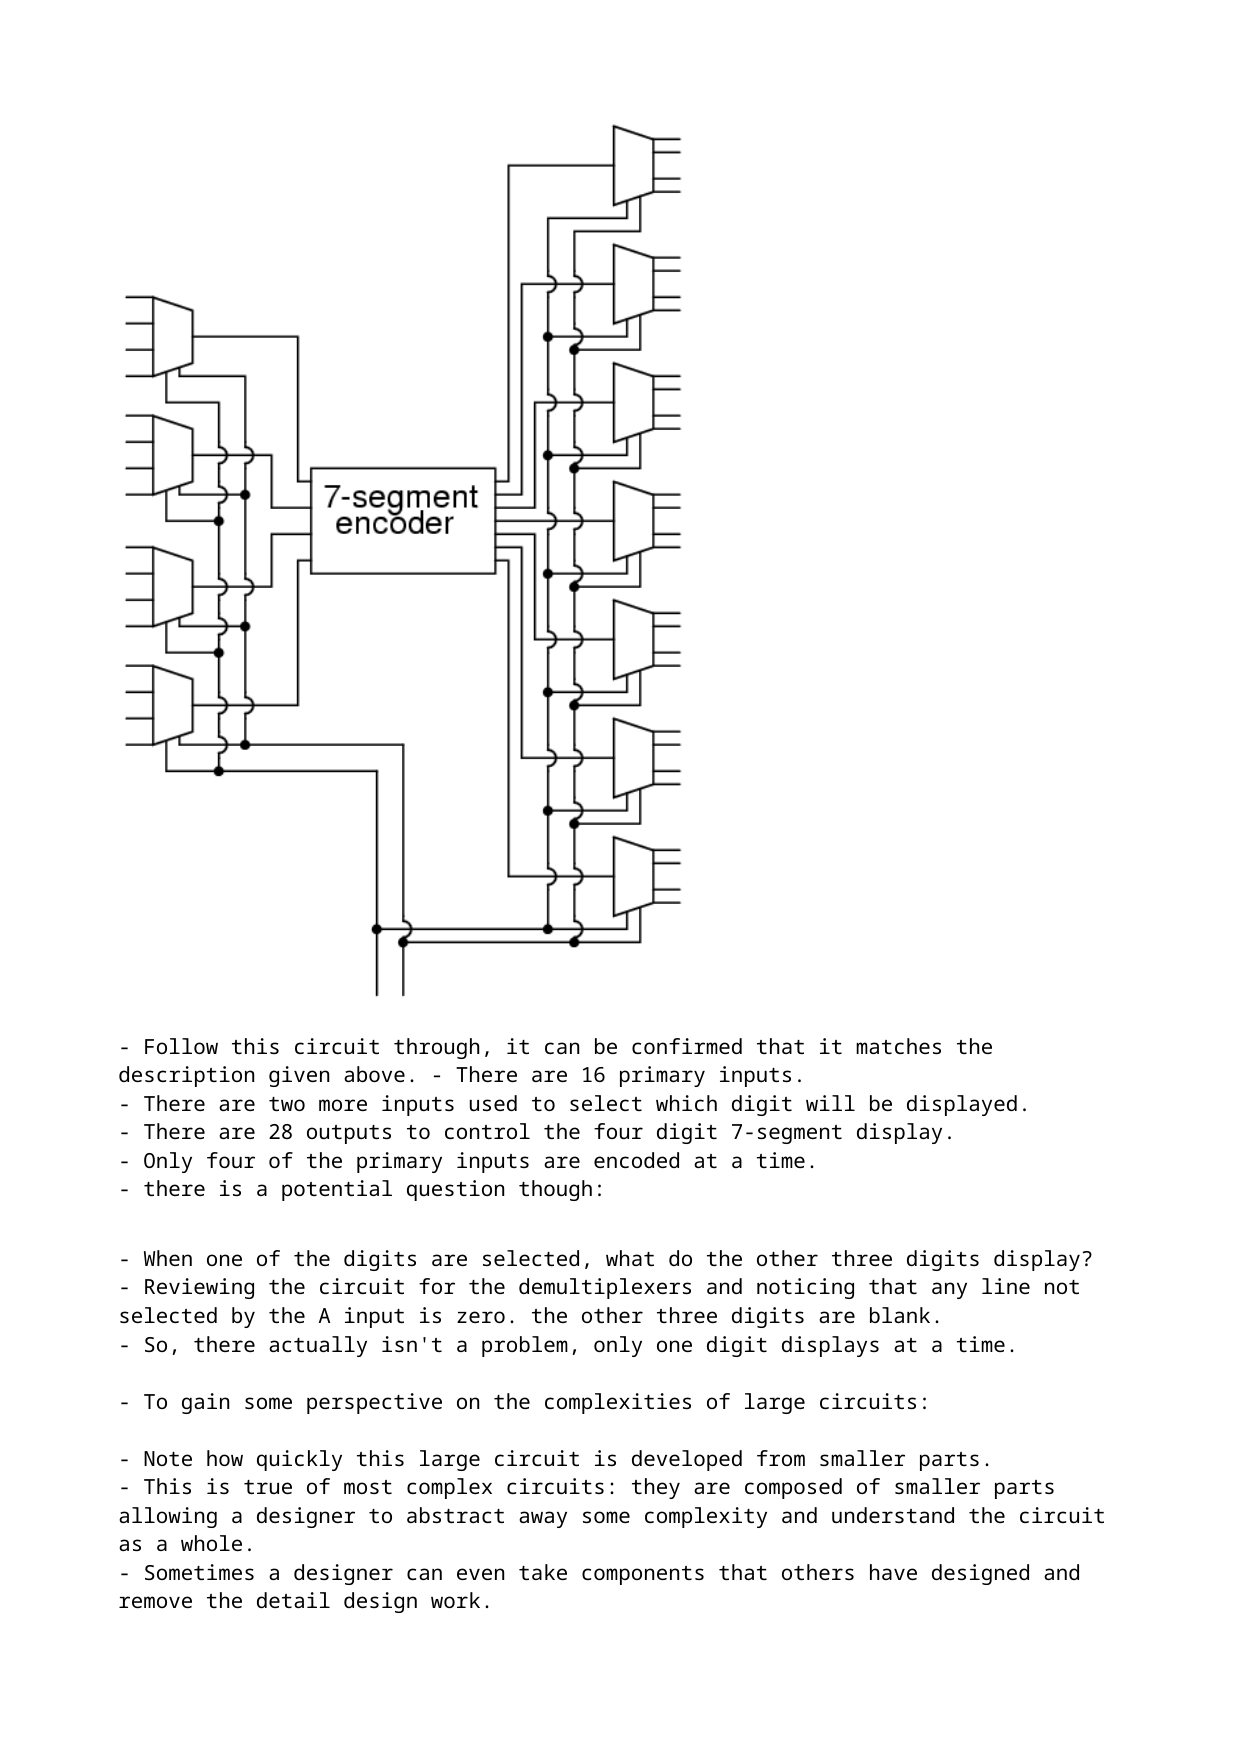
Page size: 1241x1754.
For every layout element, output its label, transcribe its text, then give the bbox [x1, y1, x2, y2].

text - Note how quickly this large circuit is developed from smaller parts. [118, 1444, 1122, 1472]
text - There are two more inputs used to select which digit will be displayed. [118, 1089, 1122, 1117]
text - This is true of most complex circuits: they are composed of smaller parts allowing a designer to abstract away some complexity and understand the circuit as a whole. [118, 1472, 1122, 1558]
text - Follow this circuit through, it can be confirmed that it matches the description given above. - There are 16 primary inputs. [118, 1032, 1122, 1089]
text - Sometimes a designer can even take components that others have designed and remove the detail design work. [118, 1558, 1122, 1614]
text - When one of the digits are selected, what do the other three digits display? [118, 1244, 1122, 1272]
text - Only four of the primary inputs are encoded at a time. [118, 1146, 1122, 1174]
text - So, there actually isn't a problem, only one digit displays at a time. [118, 1330, 1122, 1358]
text - Reviewing the circuit for the demultiplexers and noticing that any line not selected by the A input is zero. the other three digits are blank. [118, 1272, 1122, 1329]
text - There are 28 outputs to control the four digit 7-segment display. [118, 1117, 1122, 1146]
text - To gain some perspective on the complexities of large circuits: [118, 1387, 1122, 1416]
picture [118, 118, 688, 1004]
text - there is a potential question though: [118, 1174, 1122, 1203]
